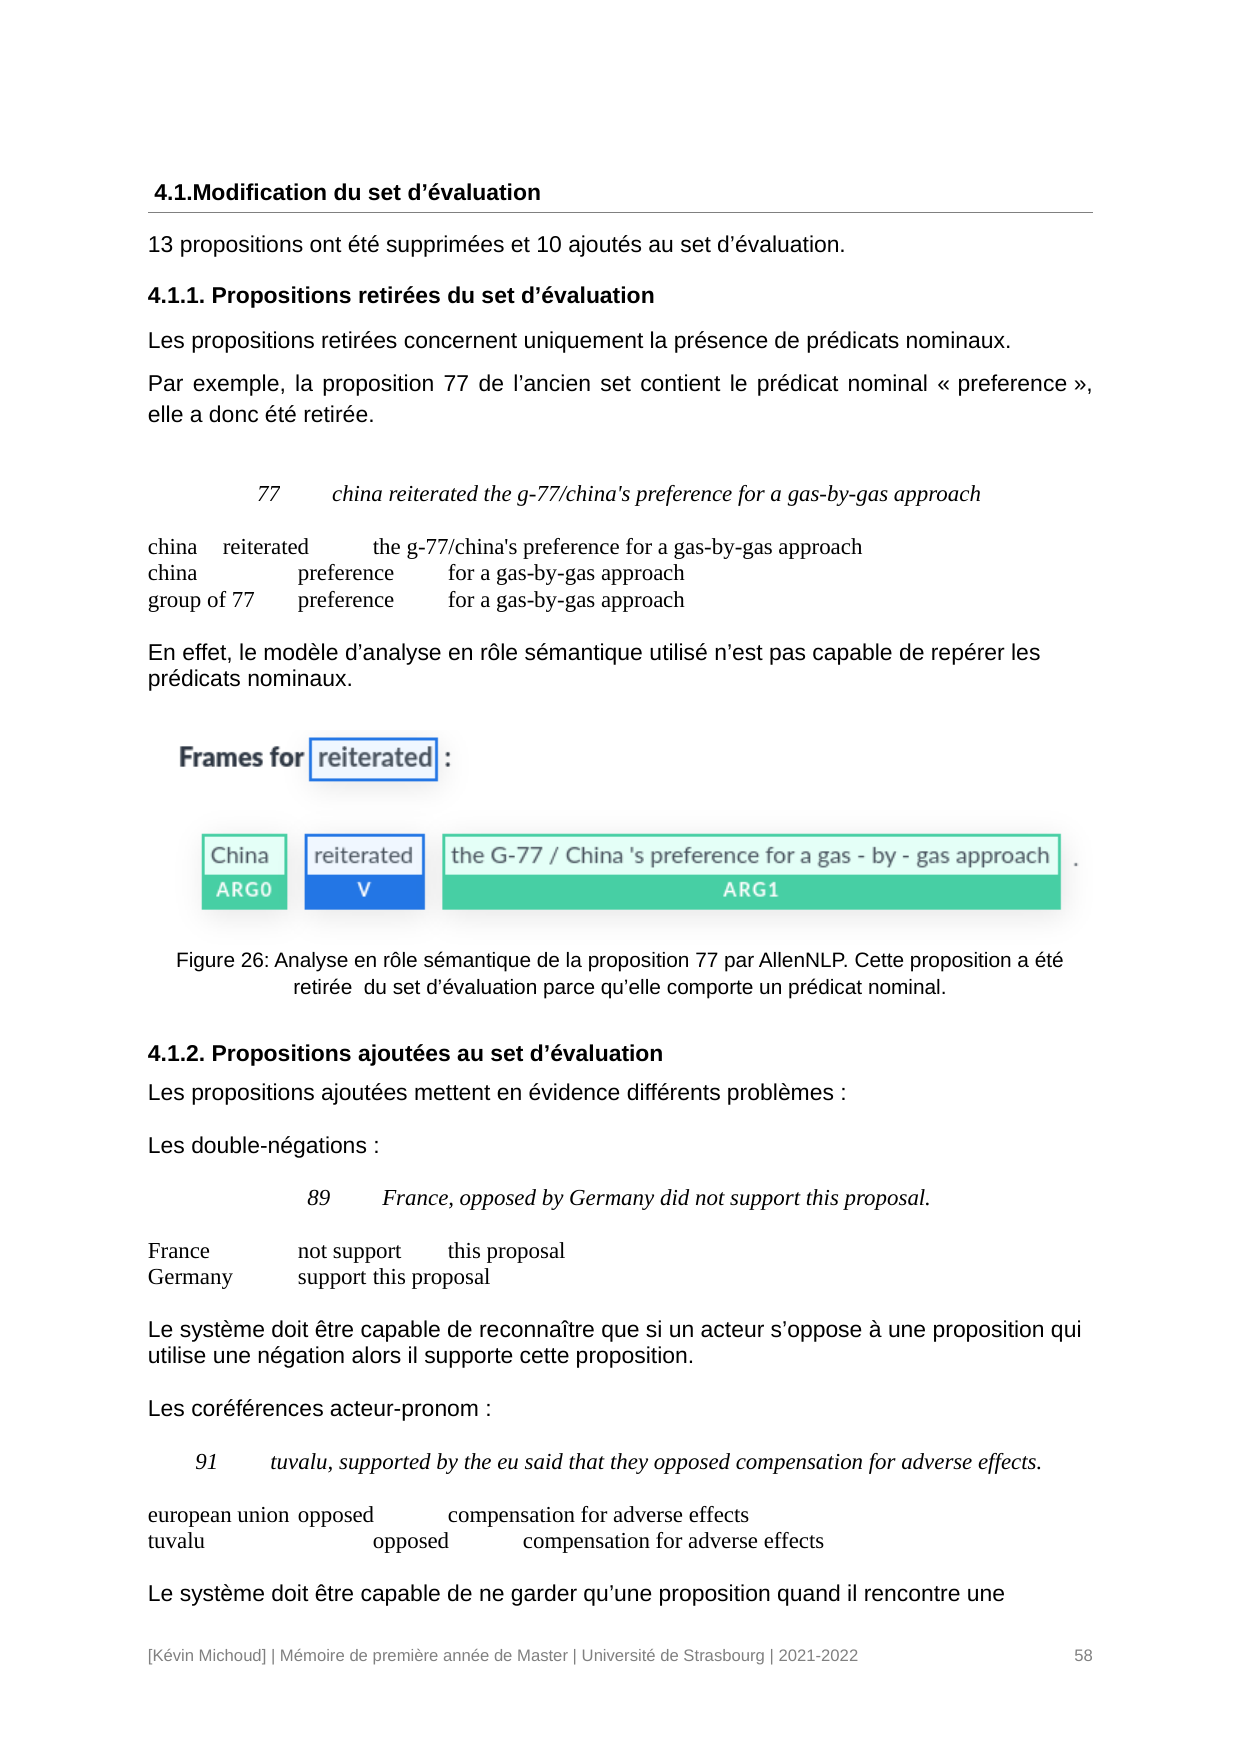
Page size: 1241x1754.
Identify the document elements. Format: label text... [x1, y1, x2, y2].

subtitle Propositions ajoutées au set d’évaluation [148, 1040, 1093, 1066]
subtitle Modification du set d’évaluation [148, 172, 1093, 212]
text Le système doit être capable de reconnaître que si un acteur s’oppose à une proposition qui utilise une négation alors il supporte cette proposition. [148, 1316, 1093, 1369]
text Les propositions retirées concernent uniquement la présence de prédicats nominaux. [148, 327, 1093, 353]
text 91 tuvalu, supported by the eu said that they opposed compensation for adverse effects. [148, 1448, 1093, 1474]
text european union opposed compensation for adverse effects tuvalu opposed compensation for adverse effects [148, 1474, 1093, 1553]
text Figure 26: Analyse en rôle sémantique de la proposition 77 par AllenNLP. Cette proposition a été retirée du set d’évaluation parce qu’elle comporte un prédicat nominal. [148, 945, 1093, 999]
text Les propositions ajoutées mettent en évidence différents problèmes : [148, 1079, 1093, 1105]
text 89 France, opposed by Germany did not support this proposal. [148, 1184, 1093, 1211]
subtitle Propositions retirées du set d’évaluation [148, 282, 1093, 308]
text Les coréférences acteur-pronom : [148, 1395, 1093, 1422]
picture [147, 730, 1093, 945]
text En effet, le modèle d’analyse en rôle sémantique utilisé n’est pas capable de repérer les prédicats nominaux. [148, 638, 1093, 691]
text china reiterated the g-77/china's preference for a gas-by-gas approach china preference for a gas-by-gas approach group of 77 preference for a gas-by-gas approach [148, 507, 1093, 612]
text 77 china reiterated the g-77/china's preference for a gas-by-gas approach [148, 480, 1093, 507]
text Le système doit être capable de ne garder qu’une proposition quand il rencontre une [148, 1580, 1093, 1606]
text Les double-négations : [148, 1132, 1093, 1158]
text 13 propositions ont été supprimées et 10 ajoutés au set d’évaluation. [148, 231, 1093, 257]
text France not support this proposal Germany support this proposal [148, 1211, 1093, 1290]
text Par exemple, la proposition 77 de l’ancien set contient le prédicat nominal « preference », elle a donc été retirée. [148, 370, 1093, 427]
